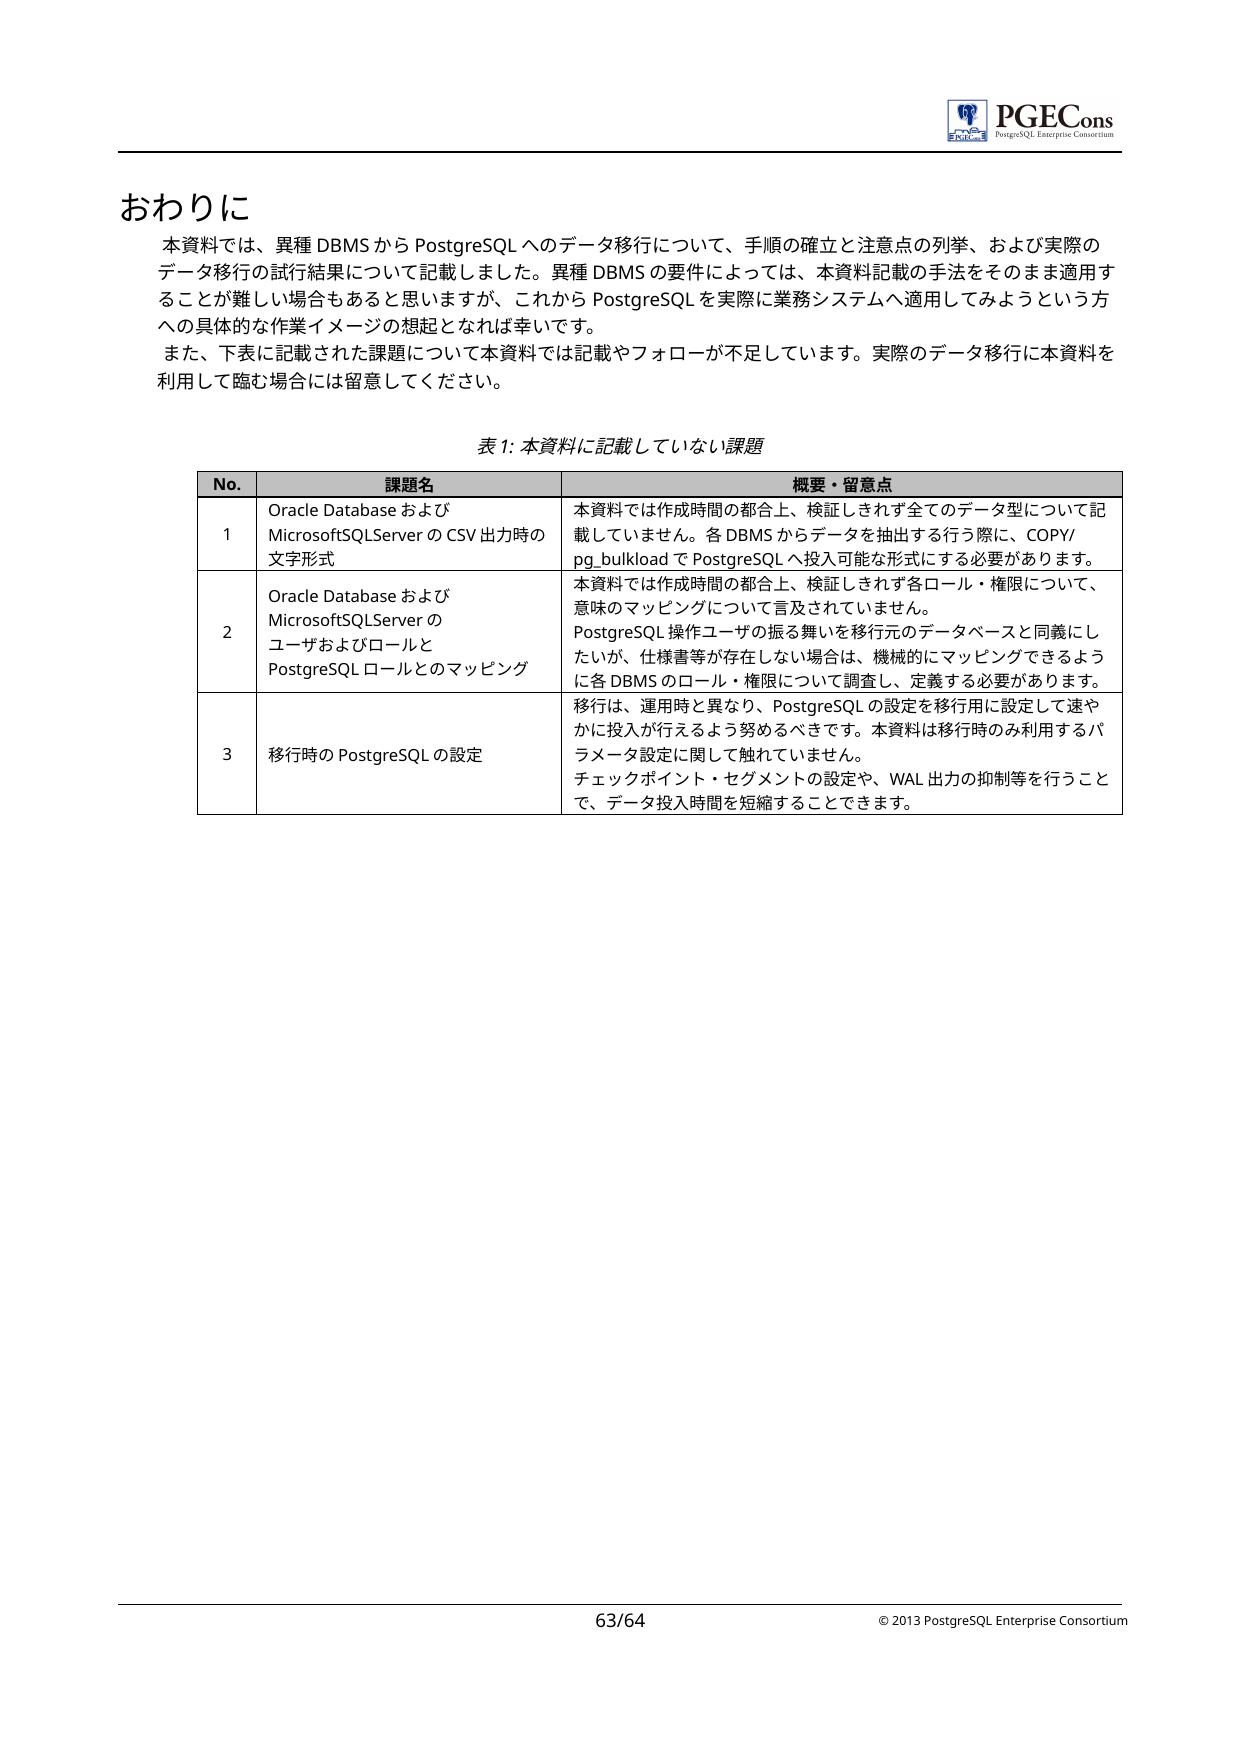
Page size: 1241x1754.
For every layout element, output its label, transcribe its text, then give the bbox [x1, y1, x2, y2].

table_cell 移行は、運用時と異なり、PostgreSQLの設定を移行用に設定して速やかに投入が行えるよう努めるべきです。本資料は移行時のみ利用するパラメータ設定に関して触れていません。 チェックポイント・セグメントの設定や、WAL出力の抑制等を行うことで、データ投入時間を短縮することできます。 [562, 693, 1122, 814]
table_header No. [198, 472, 256, 496]
table_cell 2 [198, 571, 256, 692]
table_cell Oracle Databaseおよび MicrosoftSQLServerのCSV出力時の文字形式 [257, 498, 561, 570]
text また、下表に記載された課題について本資料では記載やフォローが不足しています。実際のデータ移行に本資料を利用して臨む場合には留意してください。 [157, 339, 1122, 393]
table_header 課題名 [257, 472, 561, 496]
text 表 1: 本資料に記載していない課題 [118, 431, 1122, 459]
table_cell 3 [198, 693, 256, 814]
table_cell 移行時のPostgreSQLの設定 [257, 693, 561, 814]
picture [941, 94, 1119, 147]
table_header 概要・留意点 [562, 472, 1122, 496]
table_cell 1 [198, 498, 256, 570]
table_cell Oracle Databaseおよび MicrosoftSQLServerの ユーザおよびロールと PostgreSQLロールとのマッピング [257, 571, 561, 692]
text 本資料では、異種DBMSからPostgreSQLへのデータ移行について、手順の確立と注意点の列挙、および実際のデータ移行の試行結果について記載しました。異種DBMSの要件によっては、本資料記載の手法をそのまま適用することが難しい場合もあると思いますが、これからPostgreSQLを実際に業務システムへ適用してみようという方への具体的な作業イメージの想起となれば幸いです。 [157, 230, 1122, 339]
table_cell 本資料では作成時間の都合上、検証しきれず全てのデータ型について記載していません。各DBMSからデータを抽出する行う際に、COPY/pg_bulkloadでPostgreSQLへ投入可能な形式にする必要があります。 [562, 498, 1122, 570]
table_cell 本資料では作成時間の都合上、検証しきれず各ロール・権限について、意味のマッピングについて言及されていません。 PostgreSQL操作ユーザの振る舞いを移行元のデータベースと同義にしたいが、仕様書等が存在しない場合は、機械的にマッピングできるように各DBMSのロール・権限について調査し、定義する必要があります。 [562, 571, 1122, 692]
text おわりに [118, 182, 1122, 230]
